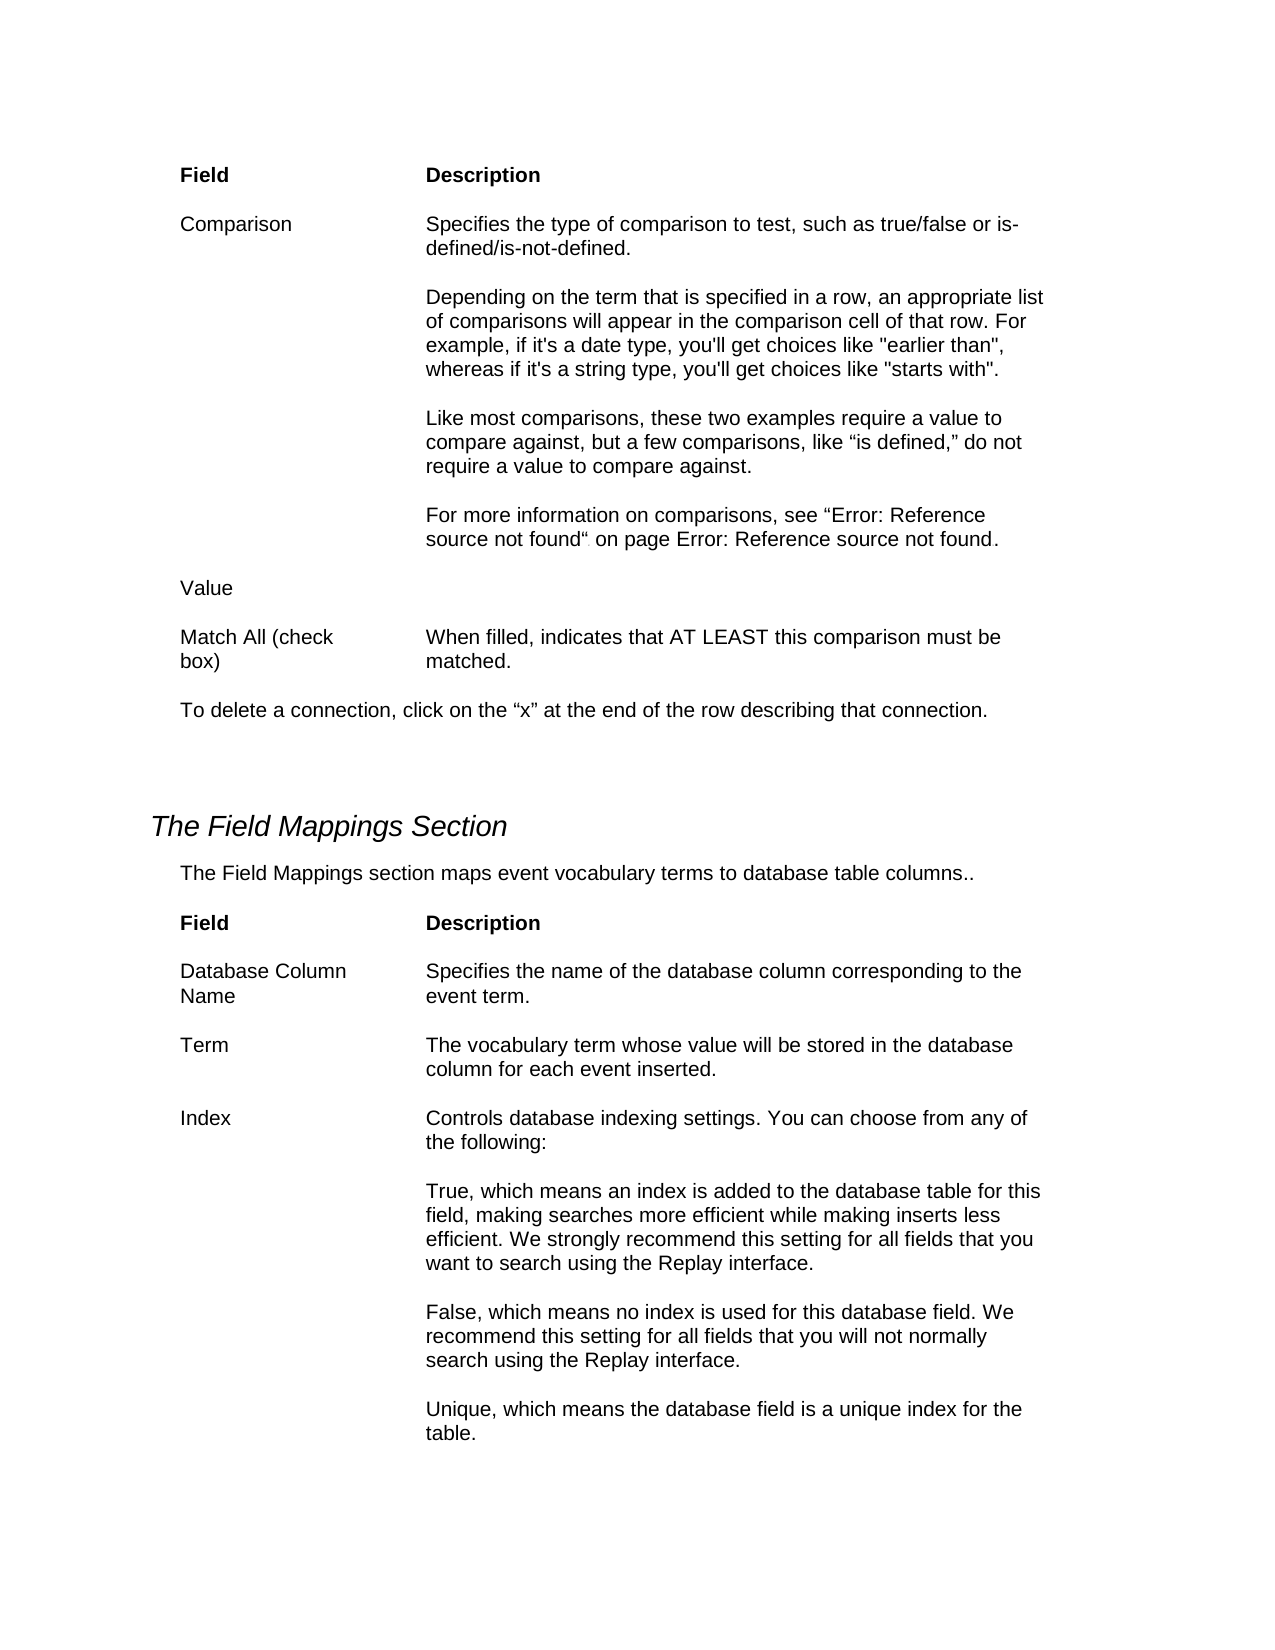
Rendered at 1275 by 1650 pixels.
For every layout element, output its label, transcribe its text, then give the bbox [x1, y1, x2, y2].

table_header Description [384, 150, 1061, 199]
table_cell When filled, indicates that AT LEAST this comparison must be matched. [384, 613, 1061, 686]
table_cell Term [139, 1020, 384, 1093]
subtitle The Field Mappings Section [150, 809, 1125, 843]
table_cell [384, 564, 1061, 613]
table_cell Index [139, 1093, 384, 1458]
table_header Description [384, 898, 1061, 947]
text To delete a connection, click on the “x” at the end of the row describing that connection. [180, 698, 1125, 722]
table_cell Comparison [139, 199, 384, 564]
table_cell Specifies the name of the database column corresponding to the event term. [384, 947, 1061, 1020]
table_cell Controls database indexing settings. You can choose from any of the following: True, which means an index is added to the database table for this field, making searches more efficient while making inserts less efficient. We strongly recommend this setting for all fields that you want to search using the Replay interface. False, which means no index is used for this database field. We recommend this setting for all fields that you will not normally search using the Replay interface. Unique, which means the database field is a unique index for the table. [384, 1093, 1061, 1458]
table_header Field [139, 898, 384, 947]
table_header Field [139, 150, 384, 199]
table_cell Specifies the type of comparison to test, such as true/false or is-defined/is-not-defined. Depending on the term that is specified in a row, an appropriate list of comparisons will appear in the comparison cell of that row. For example, if it's a date type, you'll get choices like "earlier than", whereas if it's a string type, you'll get choices like "starts with". Like most comparisons, these two examples require a value to compare against, but a few comparisons, like “is defined,” do not require a value to compare against. For more information on comparisons, see “Error: Reference source not found“X on page Error: Reference source not foundX. [384, 199, 1061, 564]
table_cell Value [139, 564, 384, 613]
text The Field Mappings section maps event vocabulary terms to database table columns.. [180, 861, 1125, 885]
table_cell Match All (check box) [139, 613, 384, 686]
table_cell Database Column Name [139, 947, 384, 1020]
table_cell The vocabulary term whose value will be stored in the database column for each event inserted. [384, 1020, 1061, 1093]
